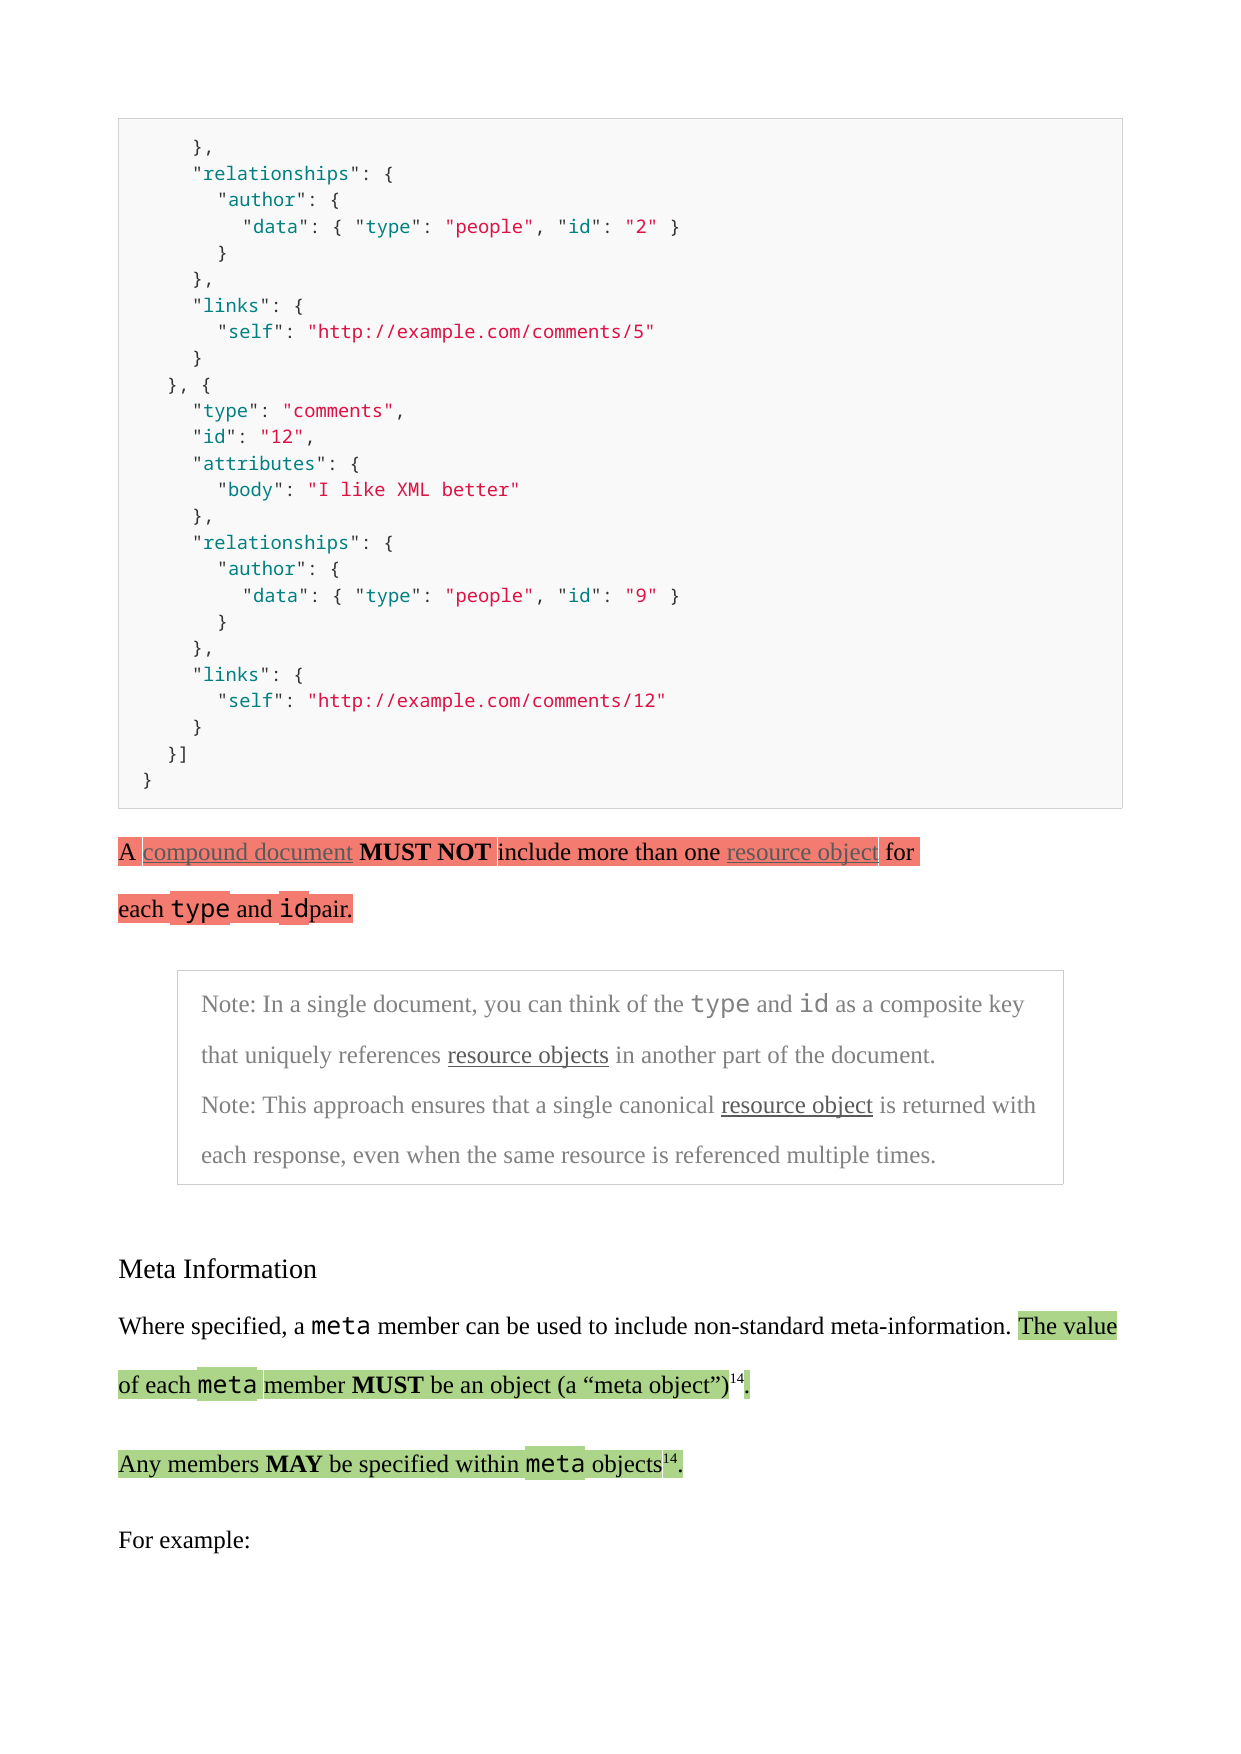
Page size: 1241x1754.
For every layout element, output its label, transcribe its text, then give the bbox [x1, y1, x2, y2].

text "self": "http://example.com/comments/5" [119, 303, 1122, 329]
text } [546, 698, 552, 706]
text } [119, 223, 1122, 250]
text }, [444, 487, 449, 495]
text "author": { [119, 540, 1122, 566]
text "attributes": { [119, 434, 1122, 461]
text Note: In a single document, you can think of the type and id as a composite key that uniquely references resource objects in another part of the document. [178, 971, 1063, 1069]
text } [119, 698, 1122, 724]
text "links": { [119, 645, 1122, 672]
text } [119, 592, 1122, 619]
text "body": "I like XML better" [119, 461, 1122, 487]
text "data": { "type": "people", "id": "2" } [119, 197, 1122, 223]
text }, [119, 250, 1122, 276]
text "links": { [119, 276, 1122, 303]
text }, [242, 487, 248, 495]
text "relationships": { [119, 513, 1122, 540]
text }, { [119, 355, 1122, 382]
text }] [119, 724, 1122, 751]
text "relationships": { [119, 144, 1122, 171]
text "author": { [119, 171, 1122, 197]
text Where specified, a meta member can be used to include non-standard meta-information. The value of each meta member MUST be an object (a “meta object”). [118, 1308, 1122, 1401]
text } [546, 329, 552, 337]
subtitle Meta Information [118, 1252, 1122, 1284]
text }, [231, 487, 236, 495]
text } [501, 698, 507, 706]
text For example: [118, 1525, 1122, 1554]
text "data": { "type": "people", "id": "9" } [119, 566, 1122, 592]
text Any members MAY be specified within meta objects14. [118, 1446, 1122, 1480]
text } [119, 751, 1122, 808]
text }, [119, 619, 1122, 645]
text } [501, 329, 507, 337]
text "id": "12", [119, 408, 1122, 434]
text A compound document MUST NOT include more than one resource object for each type and idpair. [118, 837, 1122, 925]
text } [119, 329, 1122, 355]
text "self": "http://example.com/comments/12" [119, 672, 1122, 698]
text }, [119, 119, 1122, 144]
text "type": "comments", [119, 382, 1122, 408]
text }, [119, 487, 1122, 513]
text Note: This approach ensures that a single canonical resource object is returned with each response, even when the same resource is referenced multiple times. [178, 1074, 1063, 1184]
